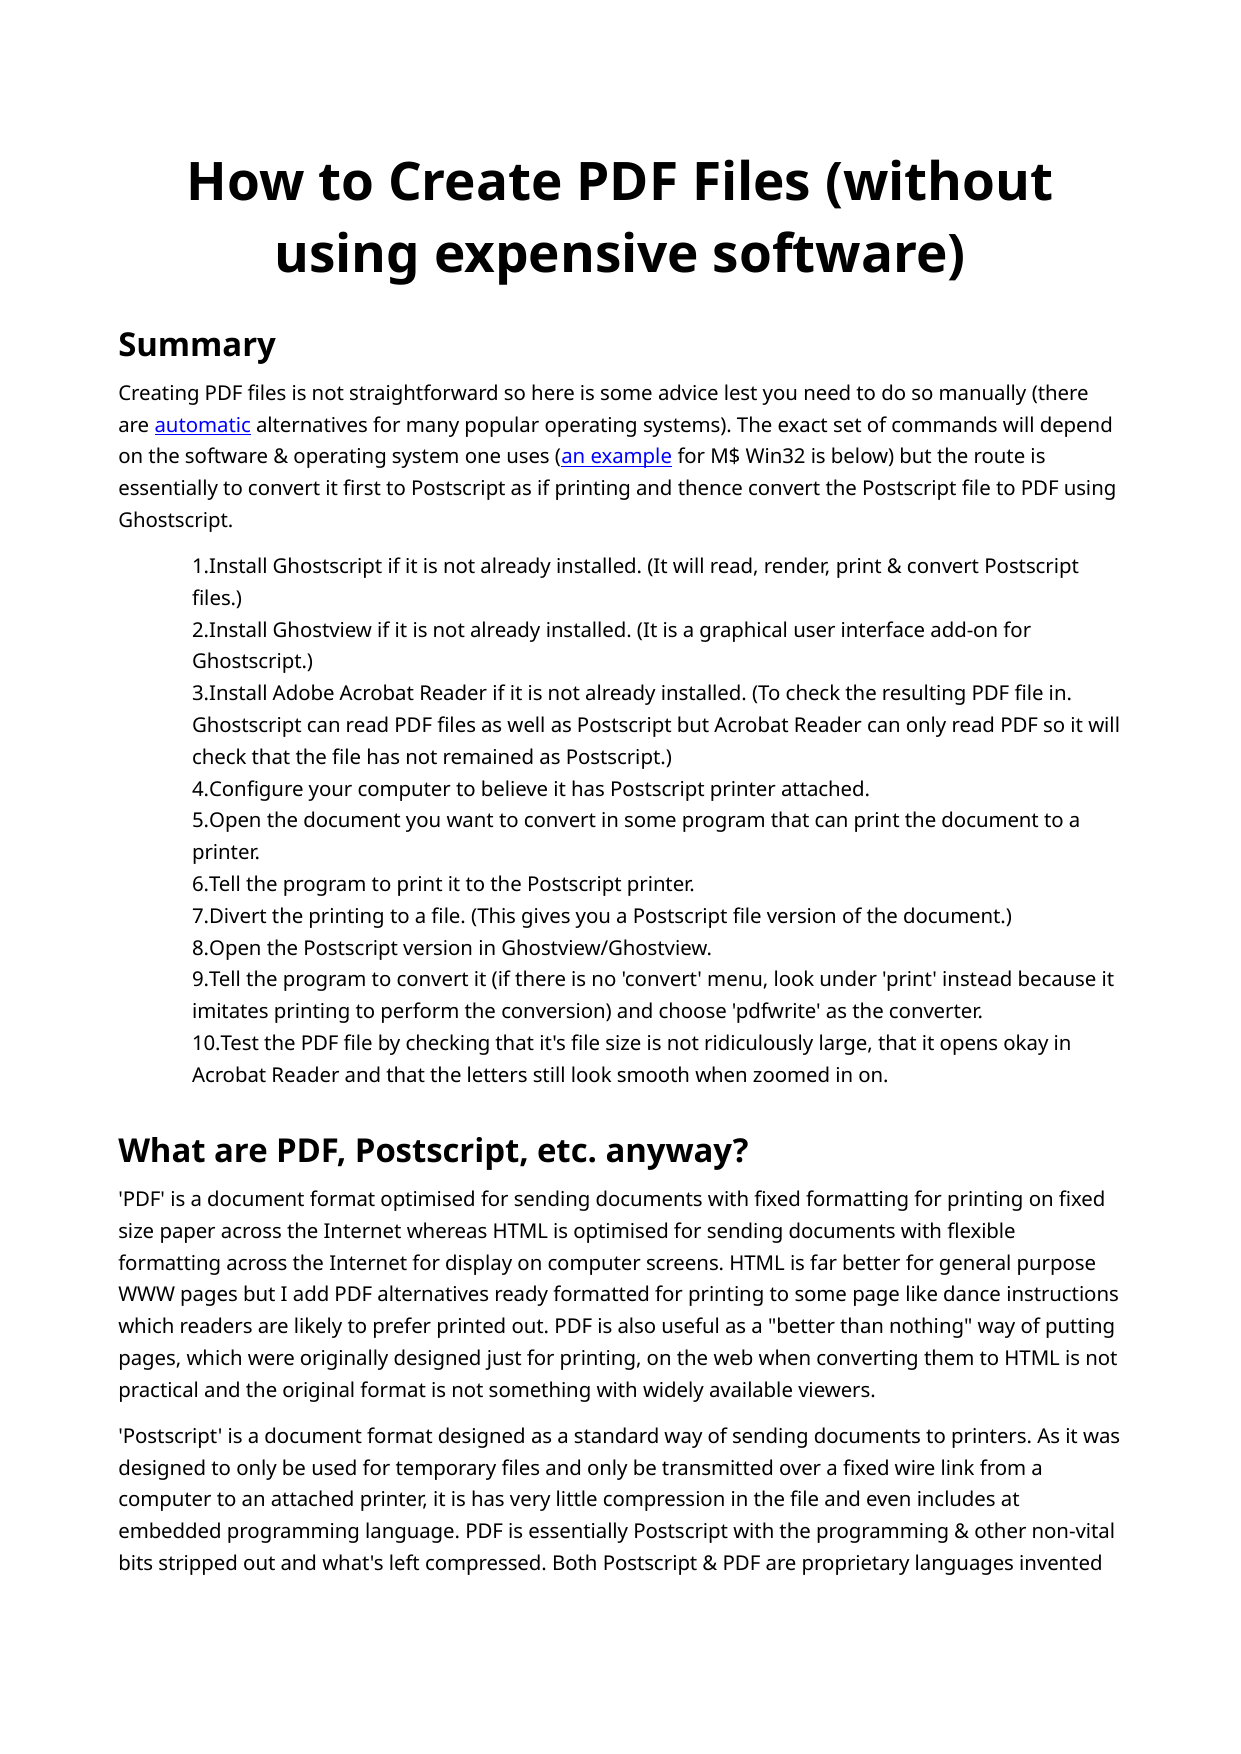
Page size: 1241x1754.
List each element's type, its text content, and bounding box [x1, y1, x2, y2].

list Install Ghostscript if it is not already installed. (It will read, render, print & convert Postscript files.) [118, 552, 1122, 611]
list Test the PDF file by checking that it's file size is not ridiculously large, that it opens okay in Acrobat Reader and that the letters still look smooth when zoomed in on. [118, 1028, 1122, 1088]
list Install Ghostview if it is not already installed. (It is a graphical user interface add-on for Ghostscript.) [118, 615, 1122, 675]
subtitle What are PDF, Postscript, etc. anyway? [118, 1127, 1122, 1172]
list Install Adobe Acrobat Reader if it is not already installed. (To check the resulting PDF file in. Ghostscript can read PDF files as well as Postscript but Acrobat Reader can only read PDF so it will check that the file has not remained as Postscript.) [118, 679, 1122, 770]
subtitle Summary [118, 321, 1122, 366]
text 'Postscript' is a document format designed as a standard way of sending documents to printers. As it was designed to only be used for temporary files and only be transmitted over a fixed wire link from a computer to an attached printer, it is has very little compression in the file and even includes at embedded programming language. PDF is essentially Postscript with the programming & other non-vital bits stripped out and what's left compressed. Both Postscript & PDF are proprietary languages invented [118, 1422, 1122, 1576]
list Open the Postscript version in Ghostview/Ghostview. [118, 933, 1122, 961]
subtitle How to Create PDF Files (without using expensive software) [118, 143, 1122, 288]
list Divert the printing to a file. (This gives you a Postscript file version of the document.) [118, 901, 1122, 929]
list Configure your computer to believe it has Postscript printer attached. [118, 774, 1122, 802]
list Open the document you want to convert in some program that can print the document to a printer. [118, 806, 1122, 866]
list Tell the program to convert it (if there is no 'convert' menu, look under 'print' instead because it imitates printing to perform the conversion) and choose 'pdfwrite' as the converter. [118, 965, 1122, 1024]
text Creating PDF files is not straightforward so here is some advice lest you need to do so manually (there are automatic alternatives for many popular operating systems). The exact set of commands will depend on the software & operating system one uses (an example for M$ Win32 is below) but the route is essentially to convert it first to Postscript as if printing and thence convert the Postscript file to PDF using Ghostscript. [118, 378, 1122, 533]
list Tell the program to print it to the Postscript printer. [118, 869, 1122, 897]
text 'PDF' is a document format optimised for sending documents with fixed formatting for printing on fixed size paper across the Internet whereas HTML is optimised for sending documents with flexible formatting across the Internet for display on computer screens. HTML is far better for general purpose WWW pages but I add PDF alternatives ready formatted for printing to some page like dance instructions which readers are likely to prefer printed out. PDF is also useful as a "better than nothing" way of putting pages, which were originally designed just for printing, on the web when converting them to HTML is not practical and the original format is not something with widely available viewers. [118, 1184, 1122, 1403]
